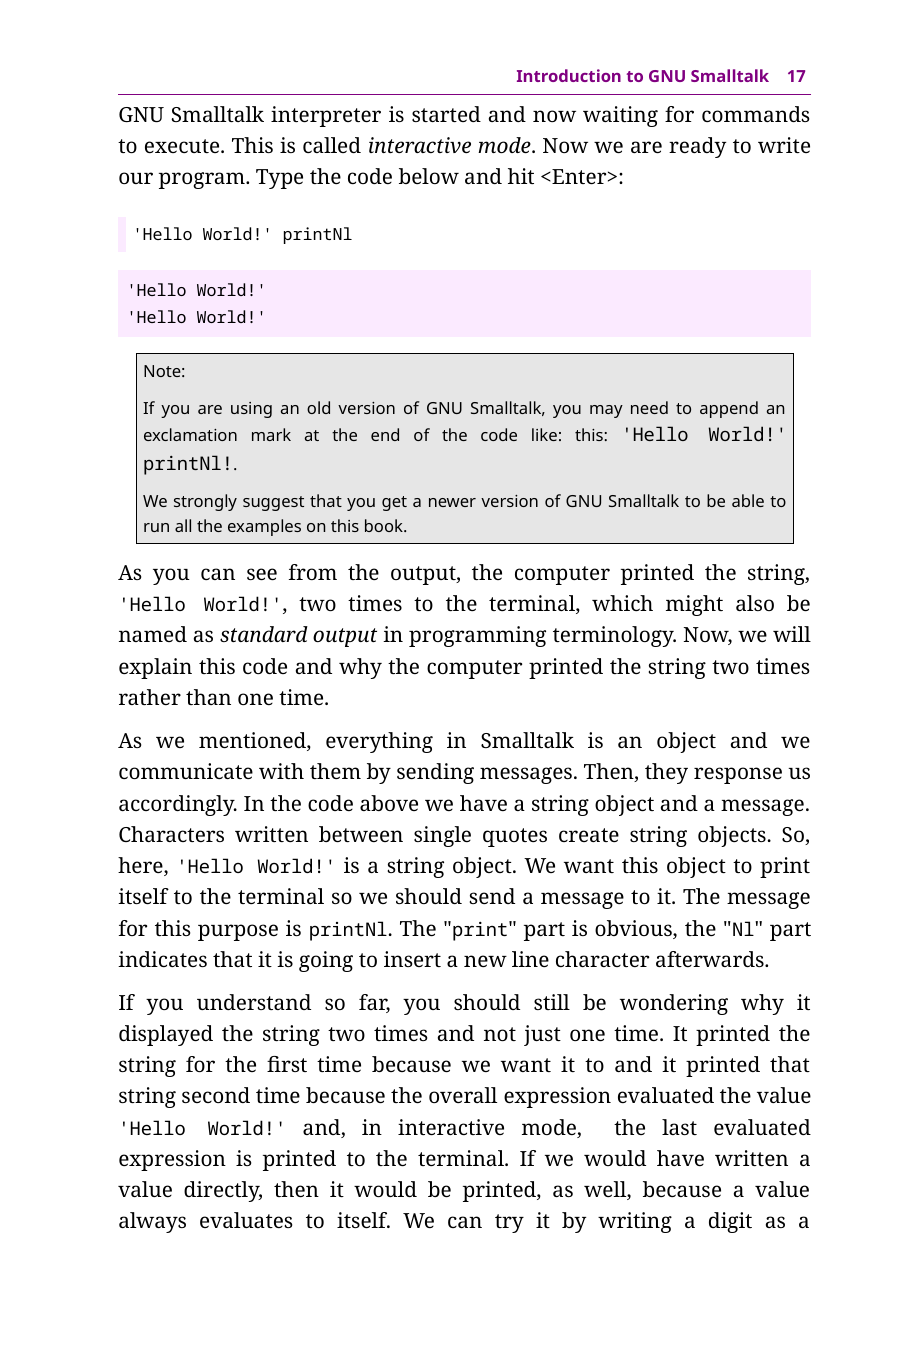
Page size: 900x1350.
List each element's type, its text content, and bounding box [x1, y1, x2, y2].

text 'Hello World!' 'Hello World!' [126, 279, 803, 328]
text If you understand so far, you should still be wondering why it displayed the string two times and not just one time. It printed the string for the first time because we want it to and it printed that string second time because the overall expression evaluated the value 'Hello World!' and, in interactive mode, the last evaluated expression is printed to the terminal. If we would have written a value directly, then it would be printed, as well, because a value always evaluates to itself. We can try it by writing a digit as a [118, 988, 811, 1235]
text As you can see from the output, the computer printed the string, 'Hello World!', two times to the terminal, which might also be named as standard output in programming terminology. Now, we will explain this code and why the computer printed the string two times rather than one time. [118, 558, 811, 712]
text 'Hello World!' printNl [126, 217, 811, 252]
text As we mentioned, everything in Smalltalk is an object and we communicate with them by sending messages. Then, they response us accordingly. In the code above we have a string object and a message. Characters written between single quotes create string objects. So, here, 'Hello World!' is a string object. We want this object to print itself to the terminal so we should send a message to it. The message for this purpose is printNl. The "print" part is obvious, the "Nl" part indicates that it is going to insert a new line character afterwards. [118, 726, 811, 973]
text We strongly suggest that you get a newer version of GNU Smalltalk to be able to run all the examples on this book. [137, 483, 793, 543]
text If you are using an old version of GNU Smalltalk, you may need to append an exclamation mark at the end of the code like: this: 'Hello World!' printNl!. [137, 389, 793, 475]
text GNU Smalltalk interpreter is started and now waiting for commands to execute. This is called interactive mode. Now we are ready to write our program. Type the code below and hit <Enter>: [118, 100, 811, 191]
text Note: [137, 354, 793, 383]
